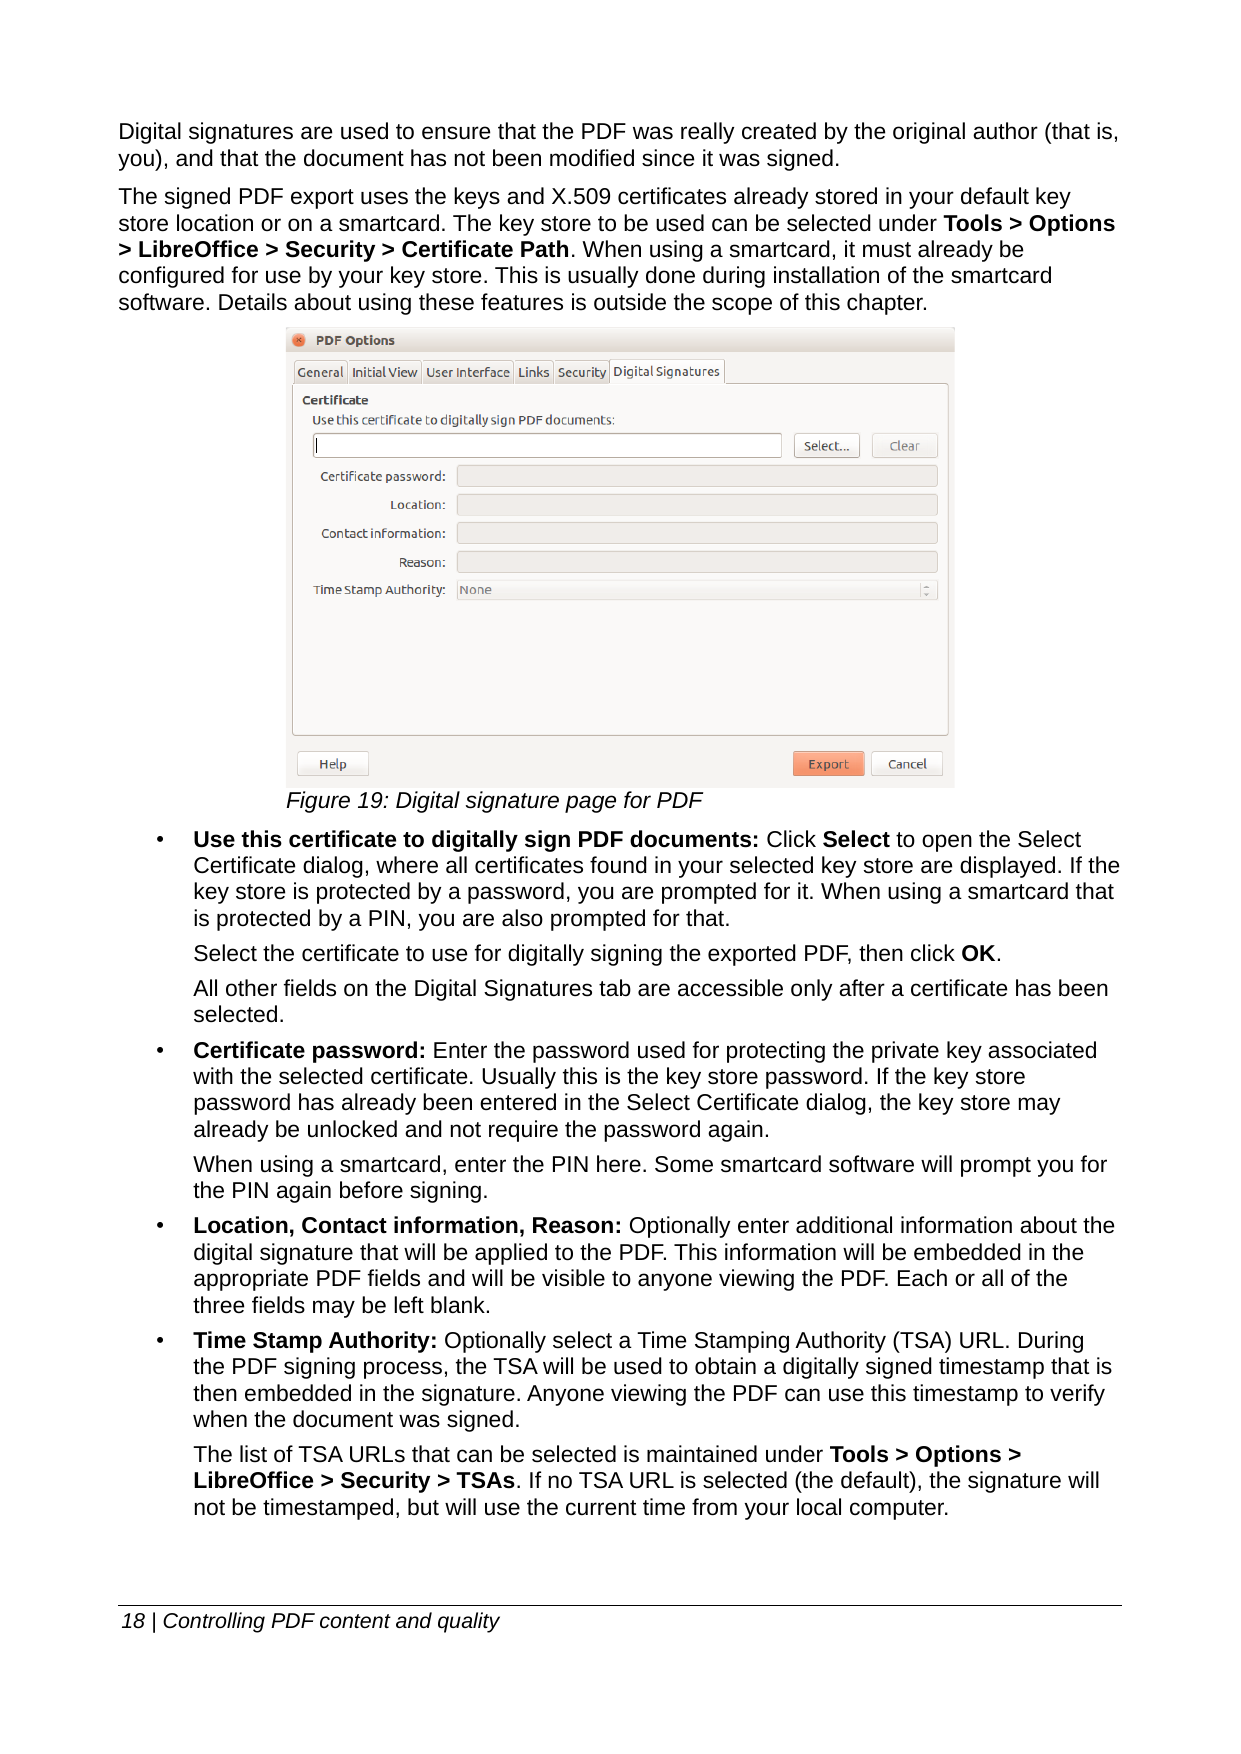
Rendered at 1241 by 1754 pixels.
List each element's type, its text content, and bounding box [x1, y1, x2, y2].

text The signed PDF export uses the keys and X.509 certificates already stored in your default key store location or on a smartcard. The key store to be used can be selected under Tools > Options > LibreOffice > Security > Certificate Path. When using a smartcard, it must already be configured for use by your key store. This is usually done during installation of the smartcard software. Details about using these features is outside the scope of this chapter. [118, 183, 1122, 315]
list Time Stamp Authority: Optionally select a Time Stamping Authority (TSA) URL. During the PDF signing process, the TSA will be used to obtain a digitally signed timestamp that is then embedded in the signature. Anyone viewing the PDF can use this timestamp to verify when the document was signed. [156, 1327, 1122, 1432]
text Figure 19: Digital signature page for PDF [286, 788, 954, 814]
picture [285, 327, 955, 788]
list Location, Contact information, Reason: Optionally enter additional information about the digital signature that will be applied to the PDF. This information will be embedded in the appropriate PDF fields and will be visible to anyone viewing the PDF. Each or all of the three fields may be left blank. [156, 1212, 1122, 1318]
text Digital signatures are used to ensure that the PDF was really created by the original author (that is, you), and that the document has not been modified since it was signed. [118, 118, 1122, 171]
list The list of TSA URLs that can be selected is maintained under Tools > Options > LibreOffice > Security > TSAs. If no TSA URL is selected (the default), the signature will not be timestamped, but will use the current time from your local computer. [156, 1441, 1122, 1520]
list When using a smartcard, enter the PIN here. Some smartcard software will prompt you for the PIN again before signing. [156, 1151, 1122, 1204]
list Select the certificate to use for digitally signing the exported PDF, then click OK. [156, 940, 1122, 966]
list Certificate password: Enter the password used for protecting the private key associated with the selected certificate. Usually this is the key store password. If the key store password has already been entered in the Select Certificate dialog, the key store may already be unlocked and not require the password again. [156, 1037, 1122, 1142]
list Use this certificate to digitally sign PDF documents: Click Select to open the Select Certificate dialog, where all certificates found in your selected key store are displayed. If the key store is protected by a password, you are prompted for it. When using a smartcard that is protected by a PIN, you are also prompted for that. [156, 826, 1122, 931]
list All other fields on the Digital Signatures tab are accessible only after a certificate has been selected. [156, 975, 1122, 1028]
